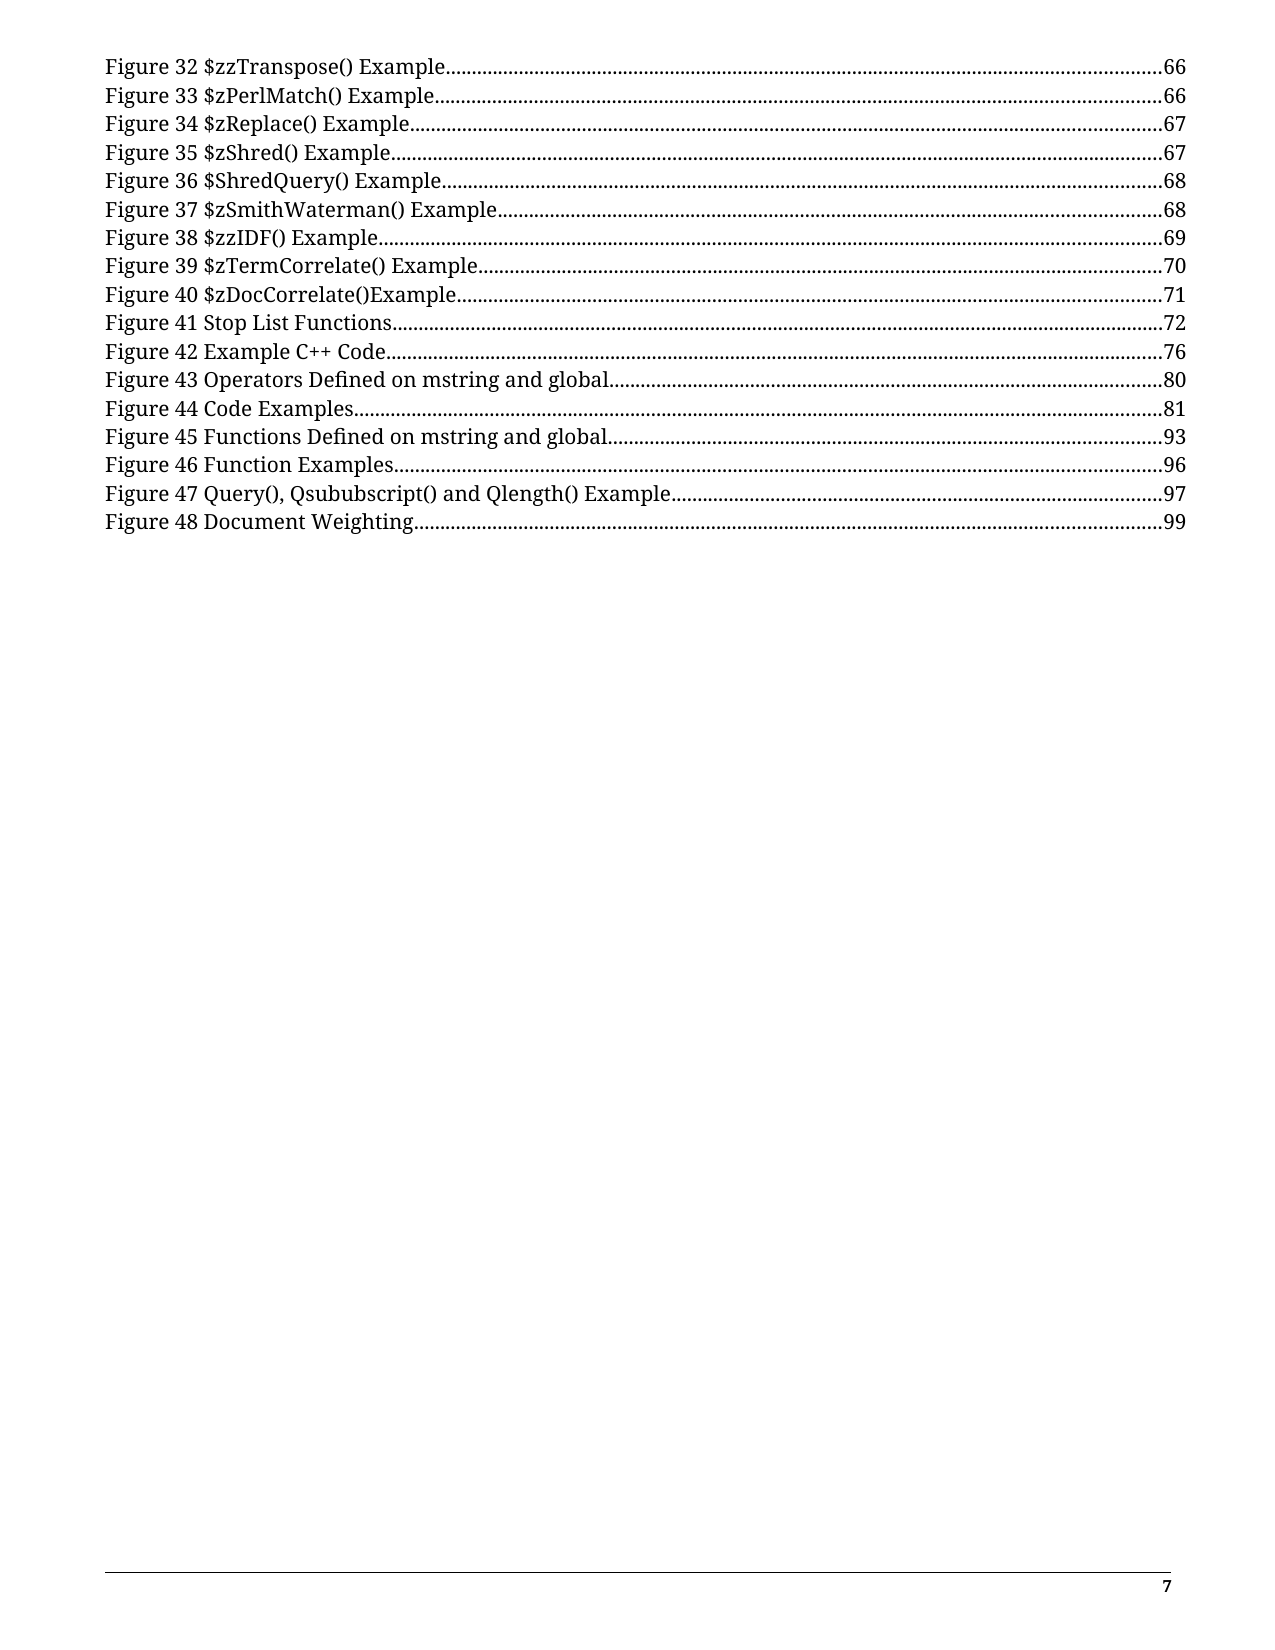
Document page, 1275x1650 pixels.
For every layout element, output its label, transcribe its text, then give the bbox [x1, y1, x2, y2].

text Figure 33 $zPerlMatch() Example 66 [105, 81, 1186, 109]
text Figure 32 $zzTranspose() Example 66 [105, 52, 1186, 81]
text Figure 34 $zReplace() Example 67 [105, 109, 1186, 138]
text Figure 43 Operators Defined on mstring and global 80 [105, 365, 1186, 394]
text Figure 46 Function Examples 96 [105, 451, 1186, 479]
text Figure 35 $zShred() Example 67 [105, 138, 1186, 166]
text Figure 41 Stop List Functions 72 [105, 308, 1186, 337]
text Figure 45 Functions Defined on mstring and global 93 [105, 422, 1186, 451]
text Figure 44 Code Examples 81 [105, 394, 1186, 422]
text Figure 36 $ShredQuery() Example 68 [105, 166, 1186, 195]
text Figure 39 $zTermCorrelate() Example 70 [105, 252, 1186, 280]
text Figure 42 Example C++ Code 76 [105, 337, 1186, 365]
text Figure 40 $zDocCorrelate()Example 71 [105, 280, 1186, 308]
text Figure 38 $zzIDF() Example 69 [105, 223, 1186, 252]
text Figure 47 Query(), Qsububscript() and Qlength() Example 97 [105, 479, 1186, 507]
text Figure 37 $zSmithWaterman() Example 68 [105, 195, 1186, 223]
text Figure 48 Document Weighting 99 [105, 507, 1186, 536]
